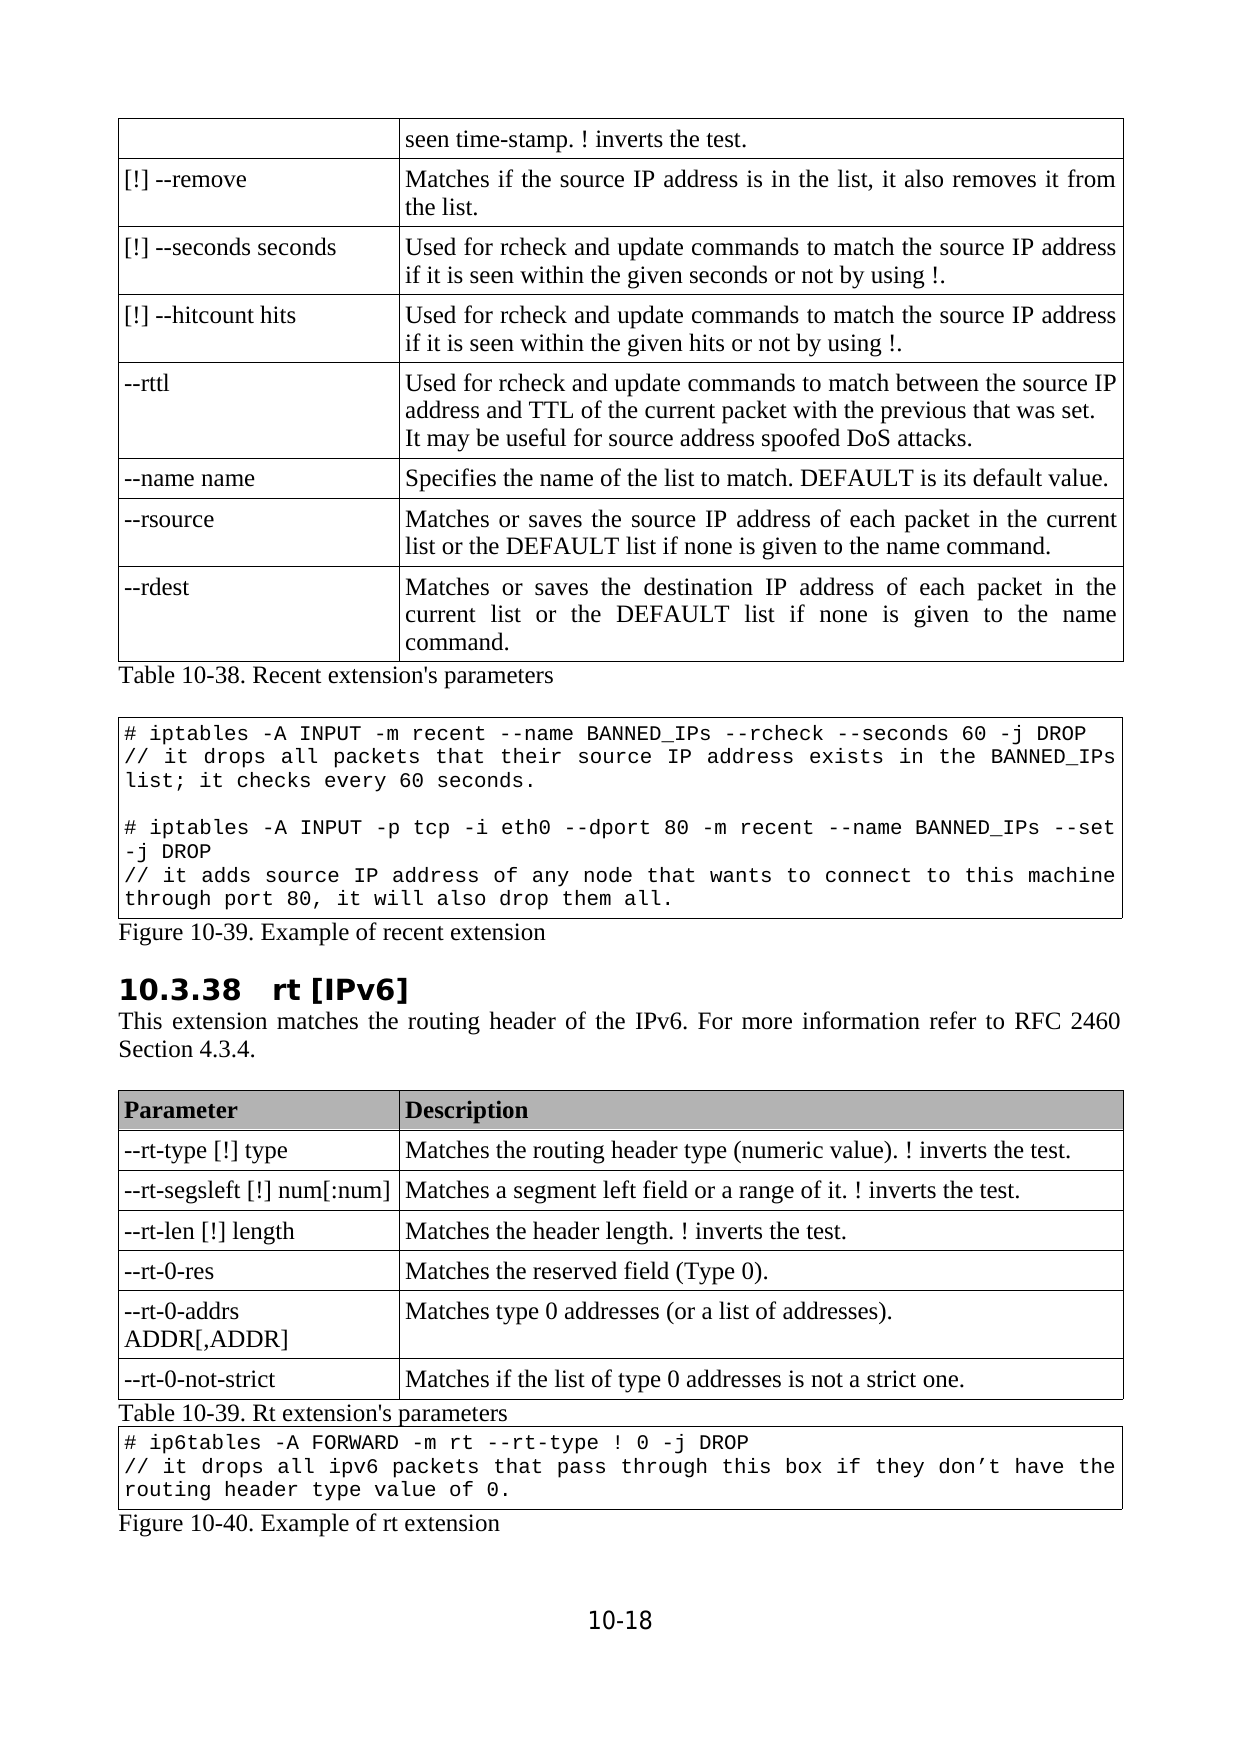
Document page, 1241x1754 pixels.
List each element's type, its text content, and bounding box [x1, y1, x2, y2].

text Figure 10-40. Example of rt extension [118, 1510, 1122, 1537]
text This extension matches the routing header of the IPv6. For more information refer to RFC 2460 Section 4.3.4. [118, 1007, 1122, 1063]
table_cell Matches or saves the source IP address of each packet in the current list or the DEFAULT list if none is given to the name command. [400, 499, 1123, 566]
table_cell [!] --remove [119, 159, 399, 226]
table_cell --rt-segsleft [!] num[:num] [119, 1171, 399, 1210]
table_cell --rt-0-res [119, 1251, 399, 1290]
text Table 10-39. Rt extension's parameters [118, 1400, 1122, 1426]
table_cell --rt-0-not-strict [119, 1359, 399, 1398]
table_cell seen time-stamp. ! inverts the test. [400, 119, 1123, 158]
table_cell Matches if the list of type 0 addresses is not a strict one. [400, 1359, 1123, 1398]
table_cell --rt-len [!] length [119, 1211, 399, 1250]
table_header # iptables -A INPUT -m recent --name BANNED_IPs --rcheck --seconds 60 -j DROP // it drops all packets that their source IP address exists in the BANNED_IPs list; it checks every 60 seconds. # iptables -A INPUT -p tcp -i eth0 --dport 80 -m recent --name BANNED_IPs --set -j DROP // it adds source IP address of any node that wants to connect to this machine through port 80, it will also drop them all. [119, 718, 1122, 918]
table_cell Matches if the source IP address is in the list, it also removes it from the list. [400, 159, 1123, 226]
table_cell --rt-type [!] type [119, 1131, 399, 1170]
table_cell [!] --hitcount hits [119, 295, 399, 362]
text Table 10-38. Recent extension's parameters [118, 662, 1122, 689]
table_cell --rttl [119, 363, 399, 458]
table_cell Matches type 0 addresses (or a list of addresses). [400, 1291, 1123, 1358]
text 10.3.38 rt [IPv6] [118, 973, 1122, 1007]
table_cell --name name [119, 459, 399, 498]
table_cell [119, 119, 399, 158]
table_cell Matches the routing header type (numeric value). ! inverts the test. [400, 1131, 1123, 1170]
table_cell --rdest [119, 567, 399, 661]
table_cell Used for rcheck and update commands to match the source IP address if it is seen within the given seconds or not by using !. [400, 227, 1123, 294]
table_cell Matches the header length. ! inverts the test. [400, 1211, 1123, 1250]
table_header Parameter [119, 1091, 399, 1129]
table_cell Used for rcheck and update commands to match between the source IP address and TTL of the current packet with the previous that was set. It may be useful for source address spoofed DoS attacks. [400, 363, 1123, 458]
table_cell --rt-0-addrs ADDR[,ADDR] [119, 1291, 399, 1358]
text Figure 10-39. Example of recent extension [118, 919, 1122, 946]
table_cell Specifies the name of the list to match. DEFAULT is its default value. [400, 459, 1123, 498]
table_cell Used for rcheck and update commands to match the source IP address if it is seen within the given hits or not by using !. [400, 295, 1123, 362]
table_cell [!] --seconds seconds [119, 227, 399, 294]
table_cell Matches or saves the destination IP address of each packet in the current list or the DEFAULT list if none is given to the name command. [400, 567, 1123, 661]
table_header Description [400, 1091, 1123, 1129]
table_cell Matches the reserved field (Type 0). [400, 1251, 1123, 1290]
table_cell --rsource [119, 499, 399, 566]
table_cell Matches a segment left field or a range of it. ! inverts the test. [400, 1171, 1123, 1210]
table_header # ip6tables -A FORWARD -m rt --rt-type ! 0 -j DROP // it drops all ipv6 packets that pass through this box if they don’t have the routing header type value of 0. [119, 1427, 1122, 1509]
